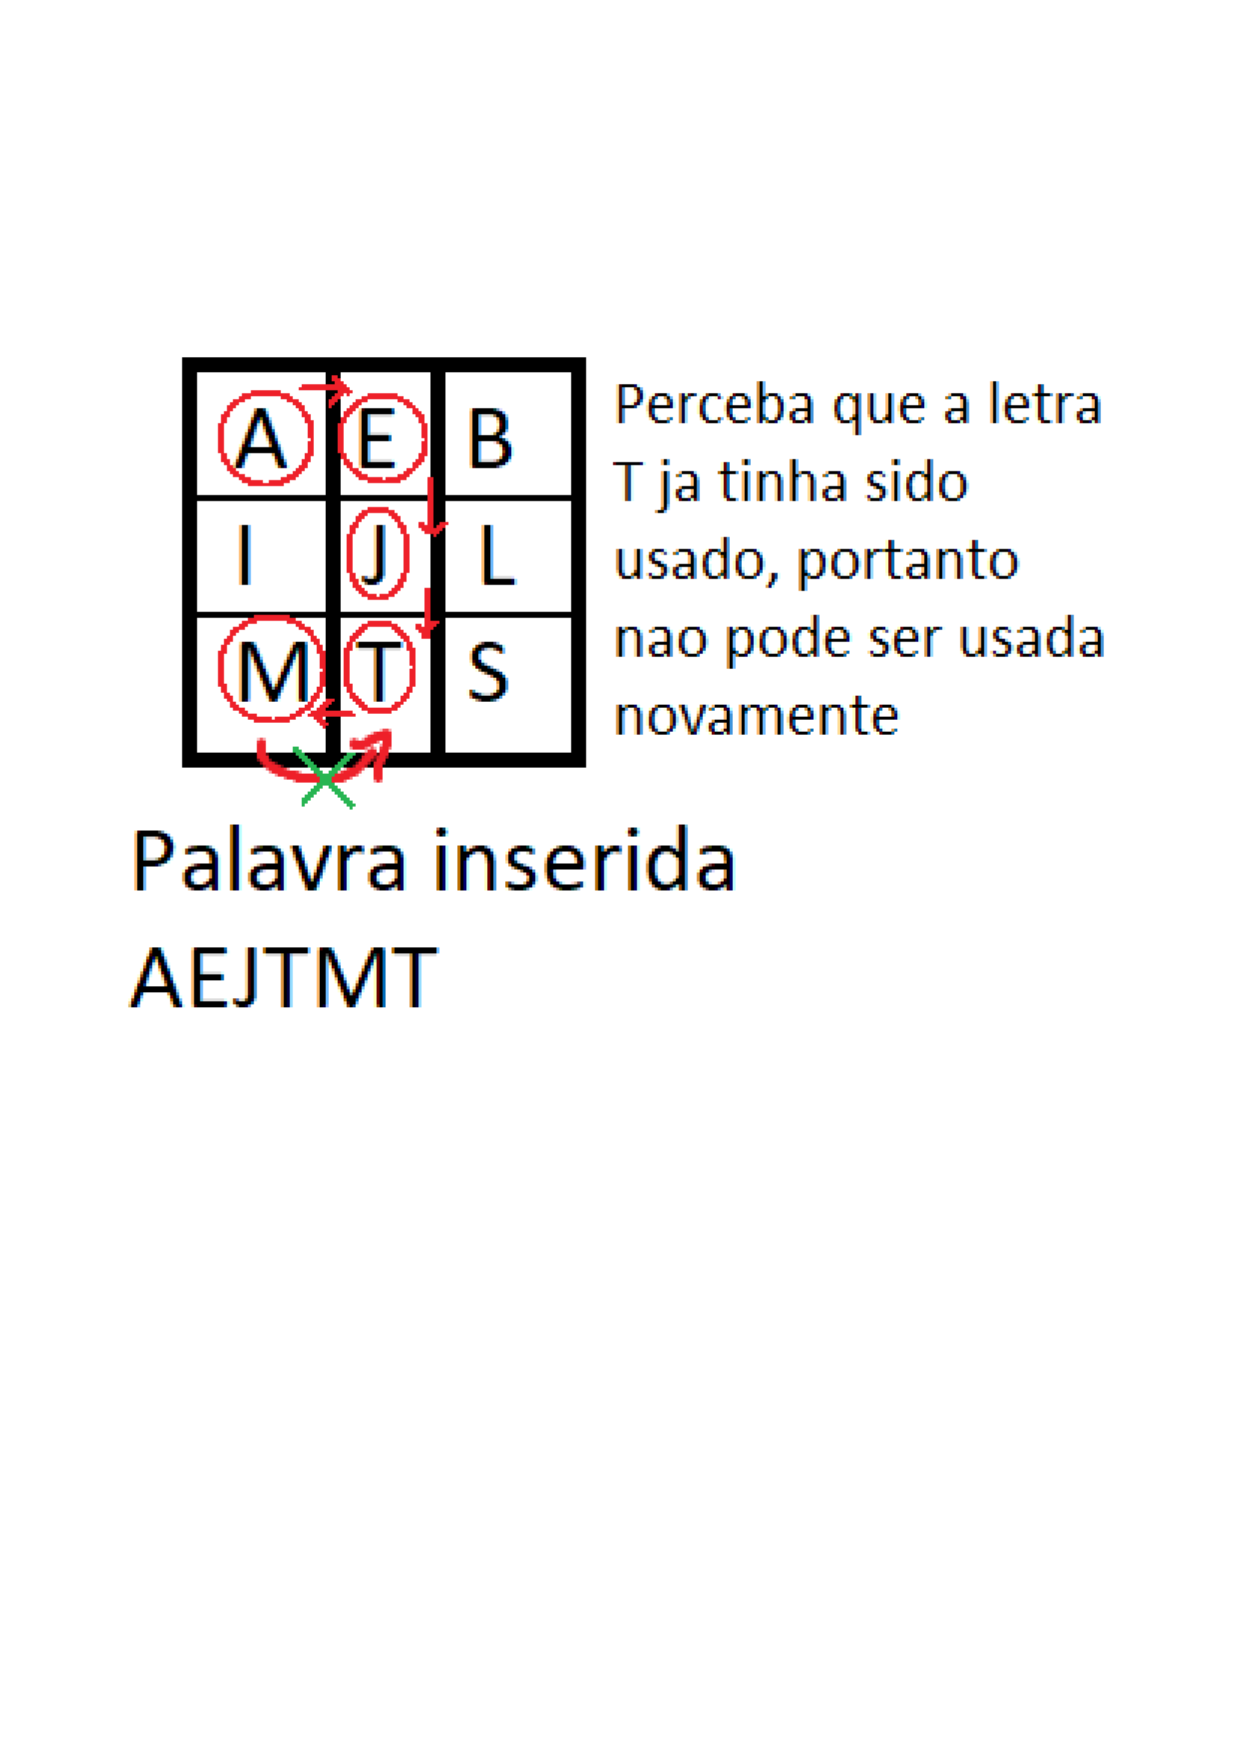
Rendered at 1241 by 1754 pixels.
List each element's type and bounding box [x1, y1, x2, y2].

picture [115, 350, 1119, 1033]
